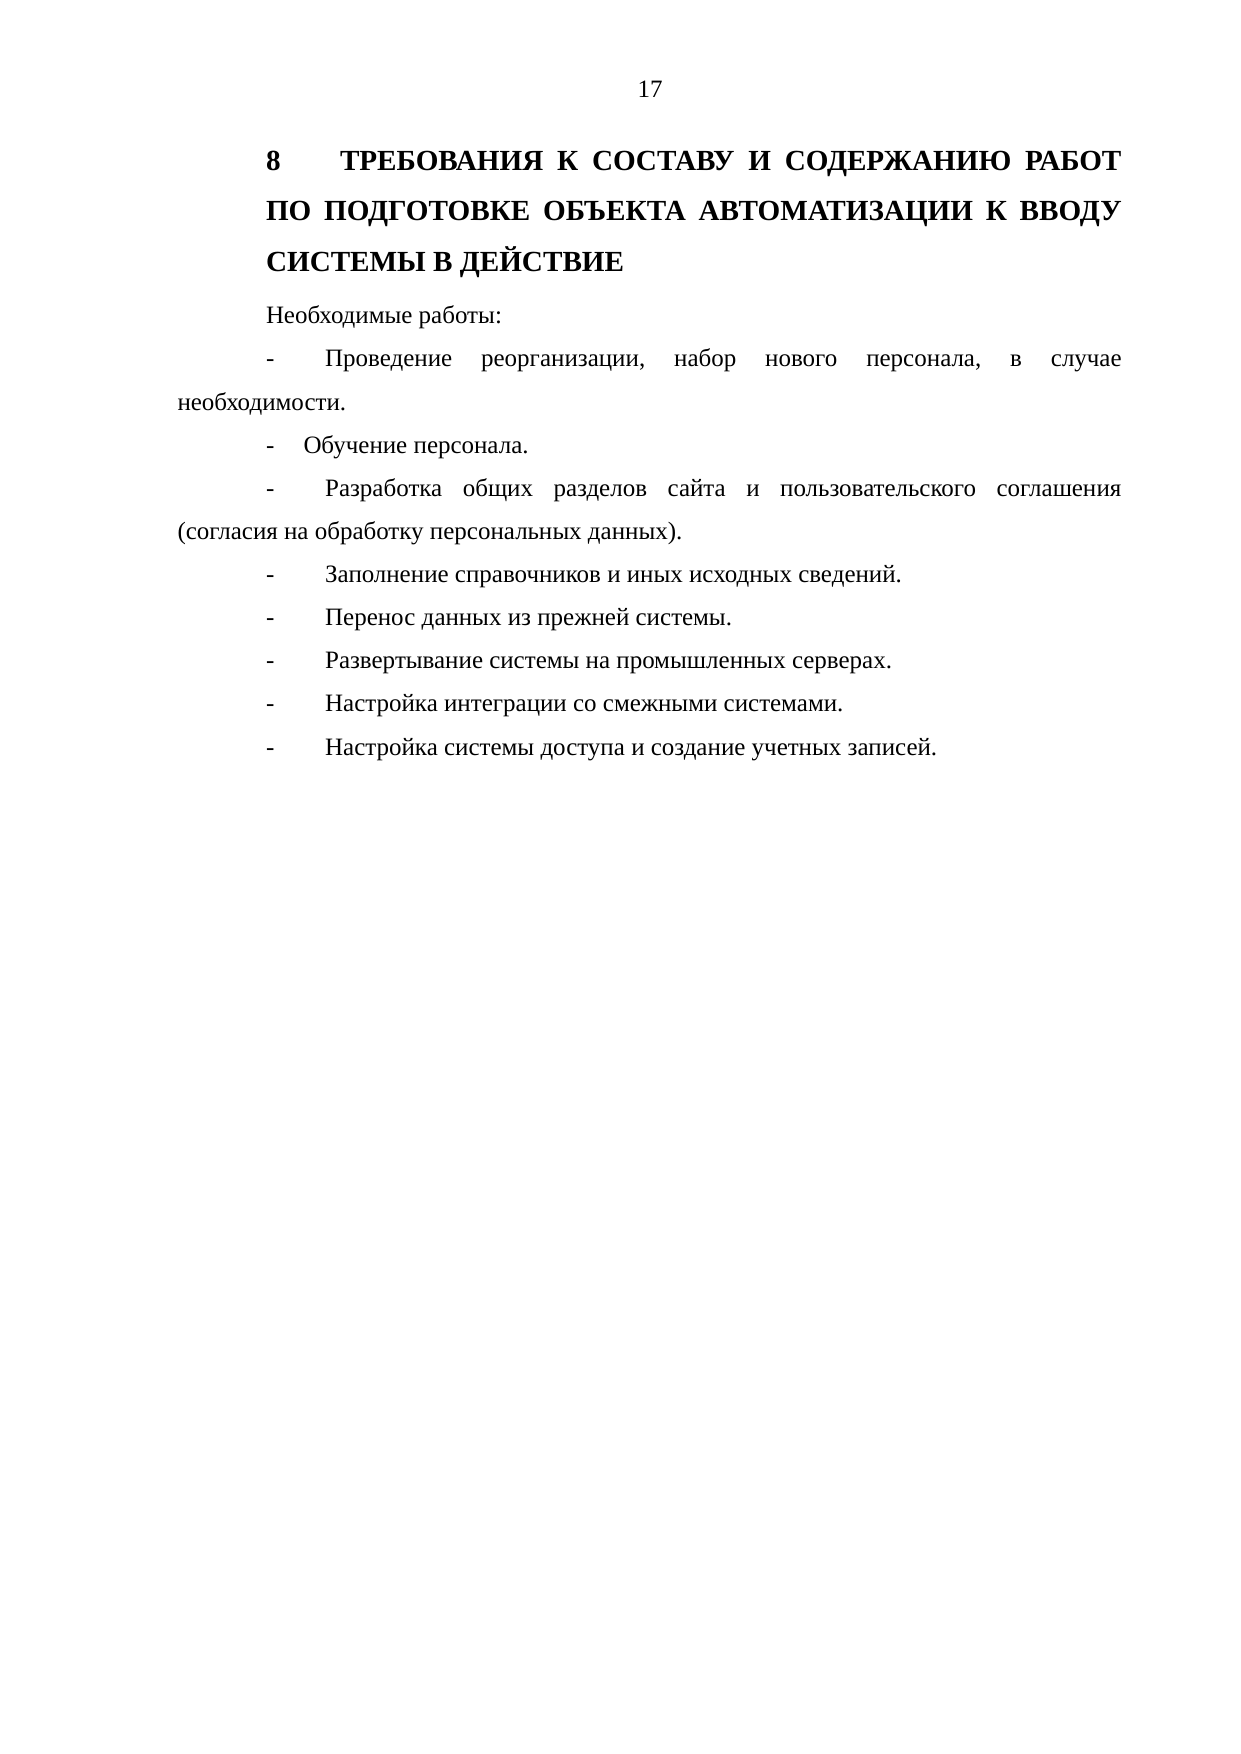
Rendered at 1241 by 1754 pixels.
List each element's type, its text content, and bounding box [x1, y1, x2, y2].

list Развертывание системы на промышленных серверах. [177, 645, 1122, 674]
list Разработка общих разделов сайта и пользовательского соглашения (согласия на обработку персональных данных). [177, 473, 1122, 545]
text Необходимые работы: [177, 300, 1122, 329]
subtitle ТРЕБОВАНИЯ К СОСТАВУ И СОДЕРЖАНИЮ РАБОТ ПО ПОДГОТОВКЕ ОБЪЕКТА АВТОМАТИЗАЦИИ К ВВОДУ СИСТЕМЫ В ДЕЙСТВИЕ [266, 143, 1122, 277]
list Проведение реорганизации, набор нового персонала, в случае необходимости. [177, 343, 1122, 415]
list Настройка системы доступа и создание учетных записей. [177, 732, 1122, 760]
list Настройка интеграции со смежными системами. [177, 688, 1122, 717]
list Заполнение справочников и иных исходных сведений. [177, 559, 1122, 588]
list Обучение персонала. [266, 430, 1122, 458]
list Перенос данных из прежней системы. [177, 602, 1122, 631]
